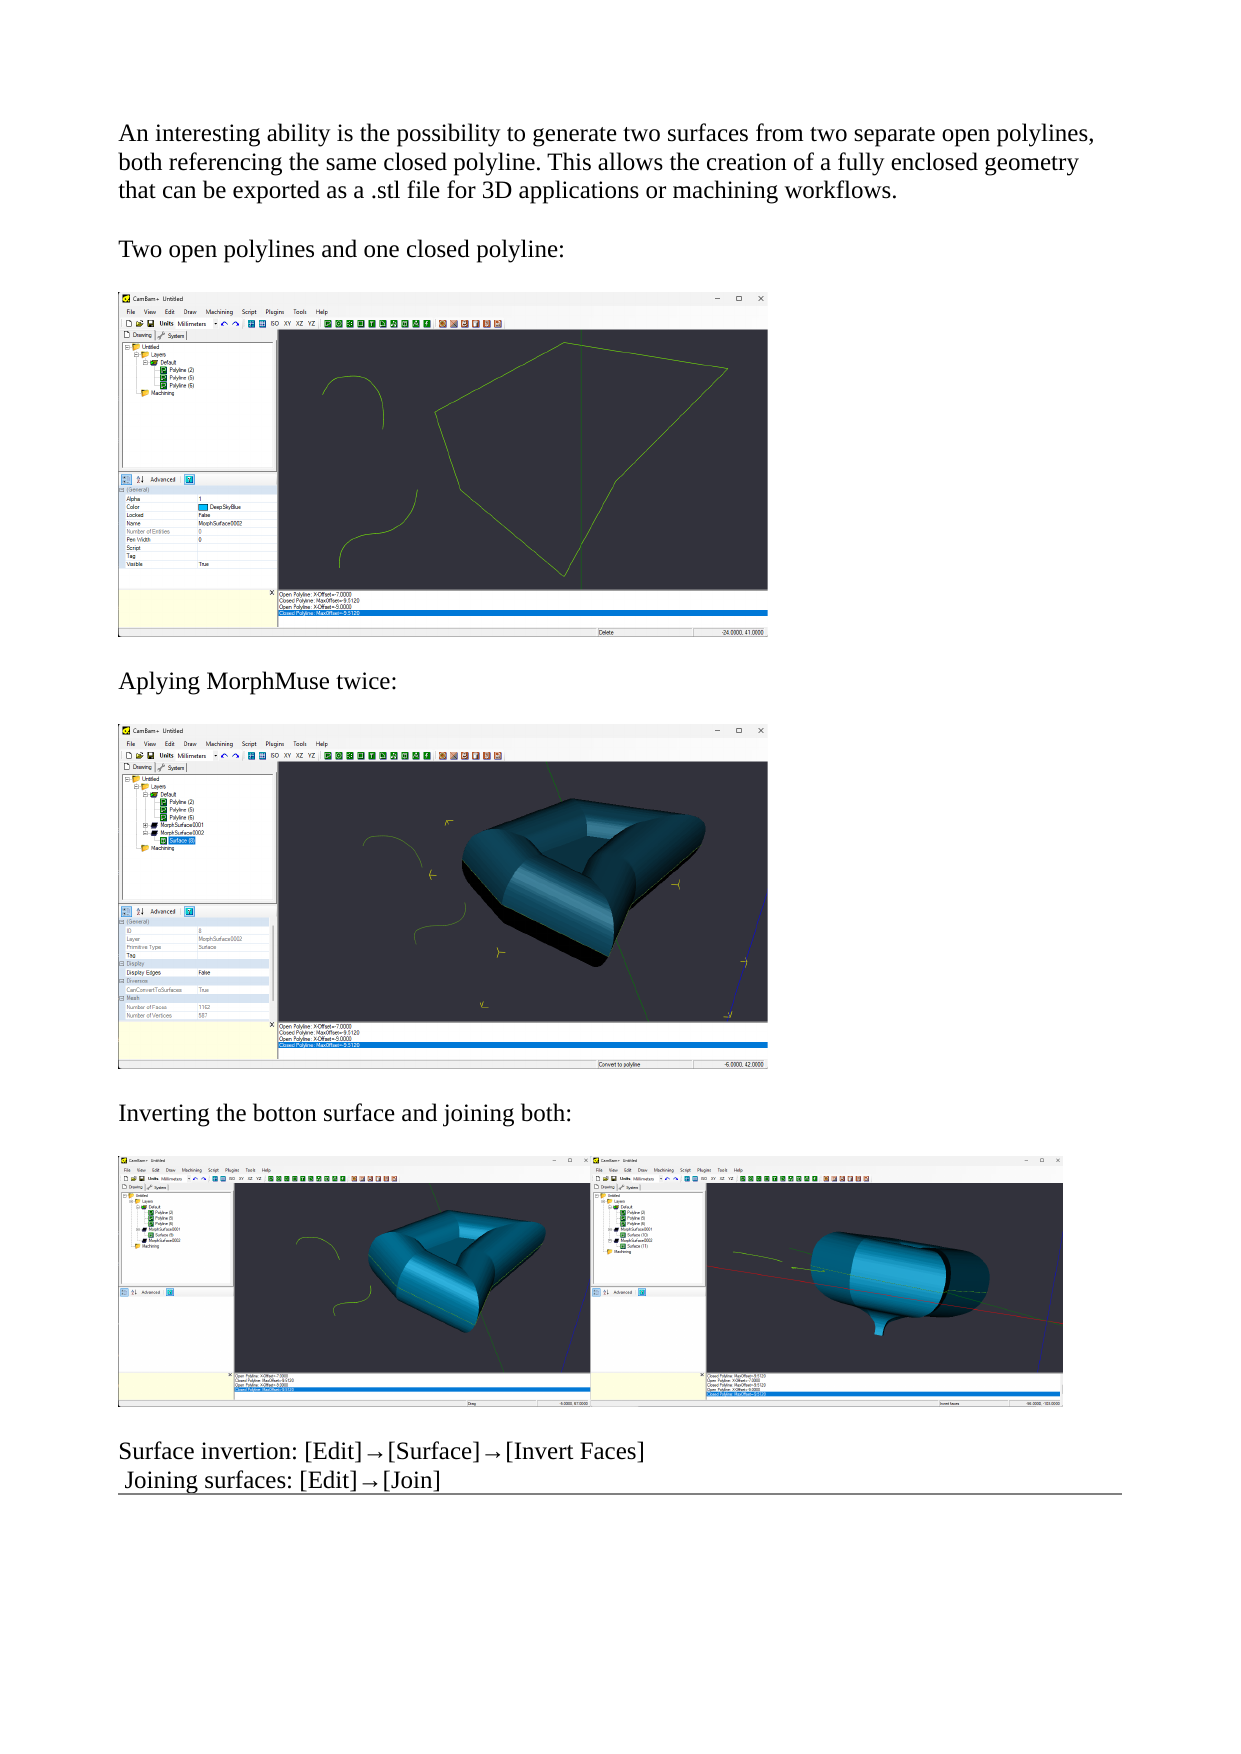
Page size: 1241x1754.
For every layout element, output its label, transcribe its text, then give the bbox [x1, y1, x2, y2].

picture [118, 724, 768, 1069]
text An interesting ability is the possibility to generate two surfaces from two separate open polylines, both referencing the same closed polyline. This allows the creation of a fully enclosed geometry that can be exported as a .stl file for 3D applications or machining workflows. [118, 118, 1122, 204]
text Aplying MorphMuse twice: [118, 666, 1122, 694]
text Surface invertion: [Edit]→[Surface]→[Invert Faces] Joining surfaces: [Edit]→[Join] [118, 1436, 1122, 1493]
picture [118, 1156, 1063, 1407]
picture [118, 292, 768, 637]
text Inverting the botton surface and joining both: [118, 1098, 1122, 1127]
text Two open polylines and one closed polyline: [118, 234, 1122, 263]
